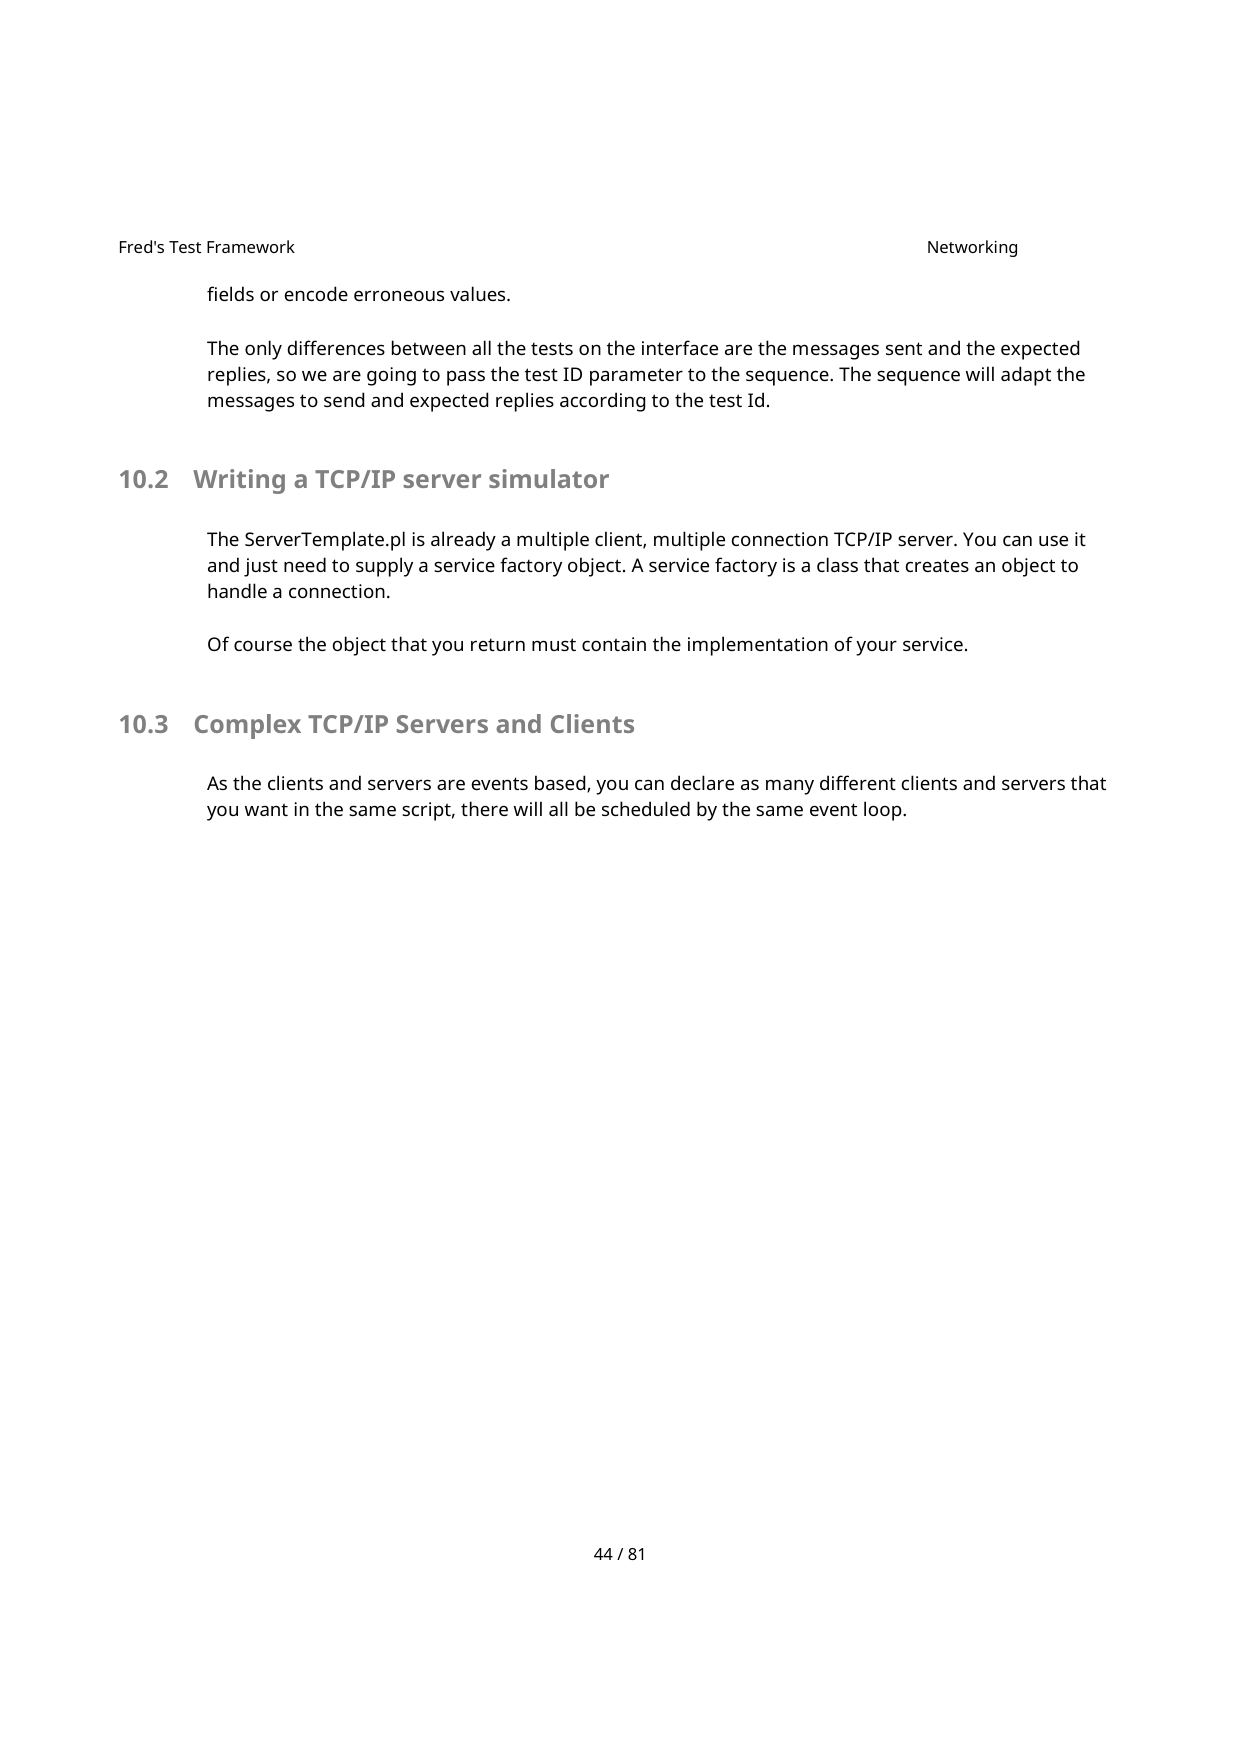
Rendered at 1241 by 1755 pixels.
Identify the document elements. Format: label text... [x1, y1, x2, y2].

text As the clients and servers are events based, you can declare as many different clients and servers that you want in the same script, there will all be scheduled by the same event loop. [207, 770, 1122, 822]
text Of course the object that you return must contain the implementation of your service. [207, 631, 1122, 657]
text The only differences between all the tests on the interface are the messages sent and the expected replies, so we are going to pass the test ID parameter to the sequence. The sequence will adapt the messages to send and expected replies according to the test Id. [207, 334, 1122, 412]
subtitle Writing a TCP/IP server simulator [118, 462, 1122, 496]
subtitle Complex TCP/IP Servers and Clients [118, 707, 1122, 741]
text fields or encode erroneous values. [207, 281, 1122, 307]
text The ServerTemplate.pl is already a multiple client, multiple connection TCP/IP server. You can use it and just need to supply a service factory object. A service factory is a class that creates an object to handle a connection. [207, 526, 1122, 604]
